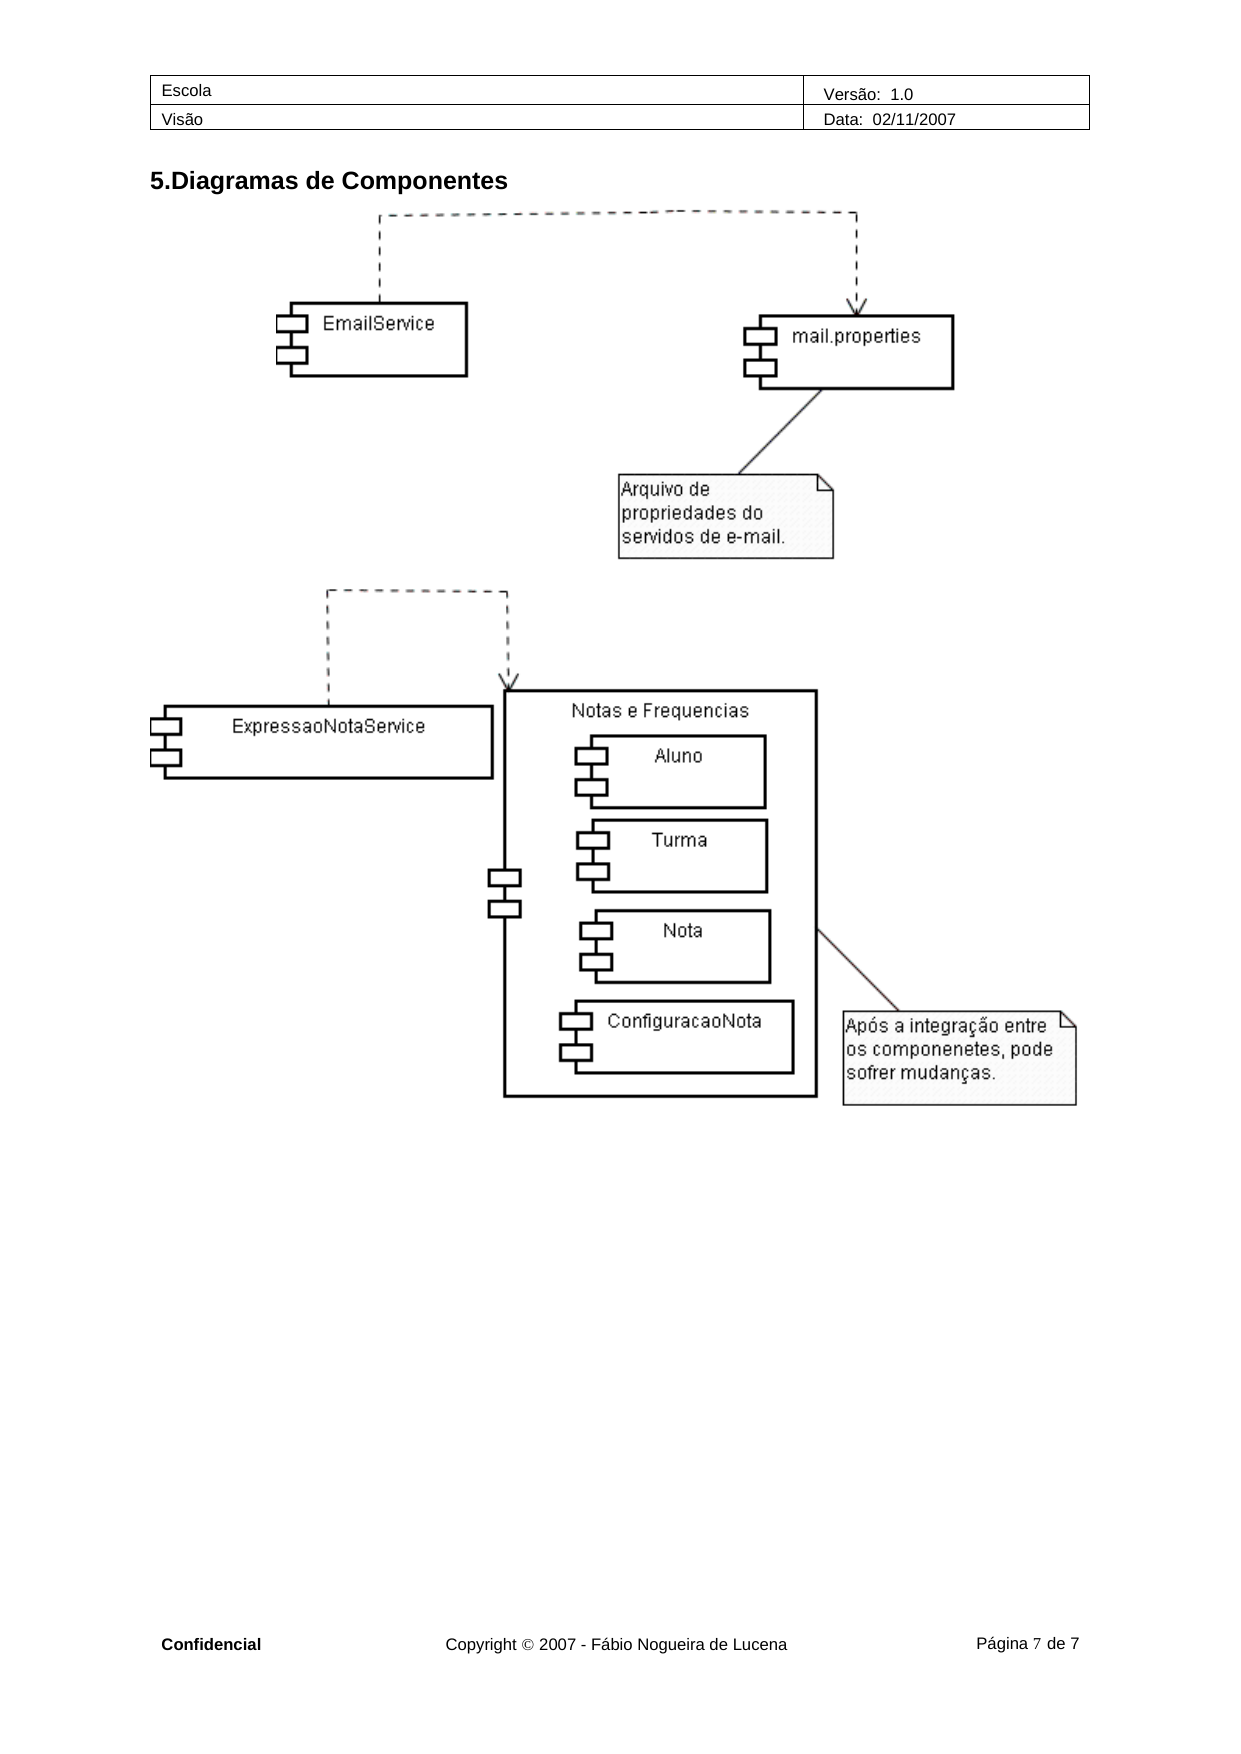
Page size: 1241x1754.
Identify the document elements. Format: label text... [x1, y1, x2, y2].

subtitle Diagramas de Componentes [150, 167, 1090, 195]
